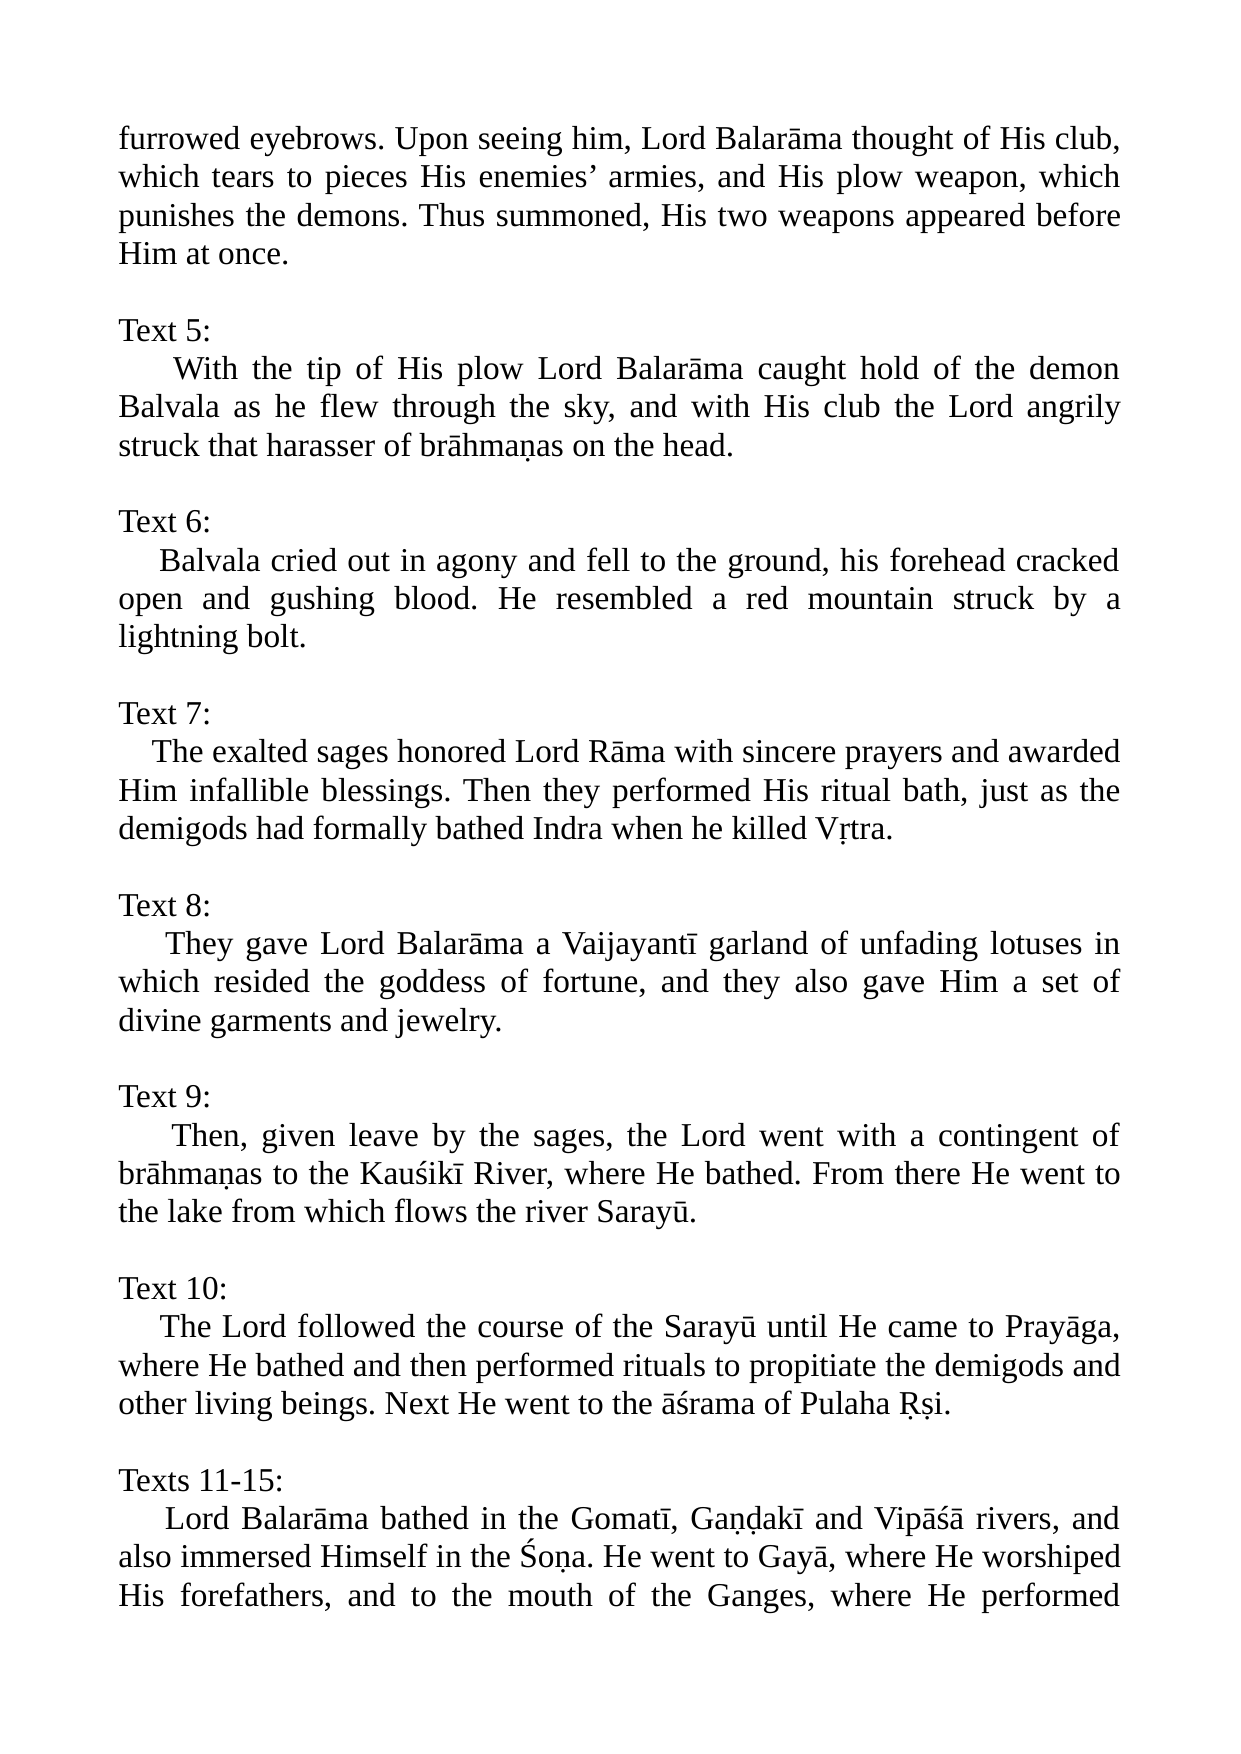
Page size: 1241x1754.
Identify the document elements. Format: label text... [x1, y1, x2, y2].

text Balvala cried out in agony and fell to the ground, his forehead cracked open and gushing blood. He resembled a red mountain struck by a lightning bolt. [118, 540, 1122, 655]
text The Lord followed the course of the Sarayū until He came to Prayāga, where He bathed and then performed rituals to propitiate the demigods and other living beings. Next He went to the āśrama of Pulaha Ṛṣi. [118, 1306, 1122, 1421]
text With the tip of His plow Lord Balarāma caught hold of the demon Balvala as he flew through the sky, and with His club the Lord angrily struck that harasser of brāhmaṇas on the head. [118, 348, 1122, 463]
text The exalted sages honored Lord Rāma with sincere prayers and awarded Him infallible blessings. Then they performed His ritual bath, just as the demigods had formally bathed Indra when he killed Vṛtra. [118, 731, 1122, 846]
text furrowed eyebrows. Upon seeing him, Lord Balarāma thought of His club, which tears to pieces His enemies’ armies, and His plow weapon, which punishes the demons. Thus summoned, His two weapons appeared before Him at once. [118, 118, 1122, 271]
text Texts 11-15: [118, 1460, 1122, 1498]
text Text 5: [118, 310, 1122, 348]
text Lord Balarāma bathed in the Gomatī, Gaṇḍakī and Vipāśā rivers, and also immersed Himself in the Śoṇa. He went to Gayā, where He worshiped His forefathers, and to the mouth of the Ganges, where He performed [118, 1498, 1122, 1613]
text Text 10: [118, 1268, 1122, 1306]
text Text 7: [118, 693, 1122, 731]
text They gave Lord Balarāma a Vaijayantī garland of unfading lotuses in which resided the goddess of fortune, and they also gave Him a set of divine garments and jewelry. [118, 923, 1122, 1038]
text Text 6: [118, 501, 1122, 540]
text Text 9: [118, 1076, 1122, 1115]
text Text 8: [118, 885, 1122, 923]
text Then, given leave by the sages, the Lord went with a contingent of brāhmaṇas to the Kauśikī River, where He bathed. From there He went to the lake from which flows the river Sarayū. [118, 1115, 1122, 1230]
